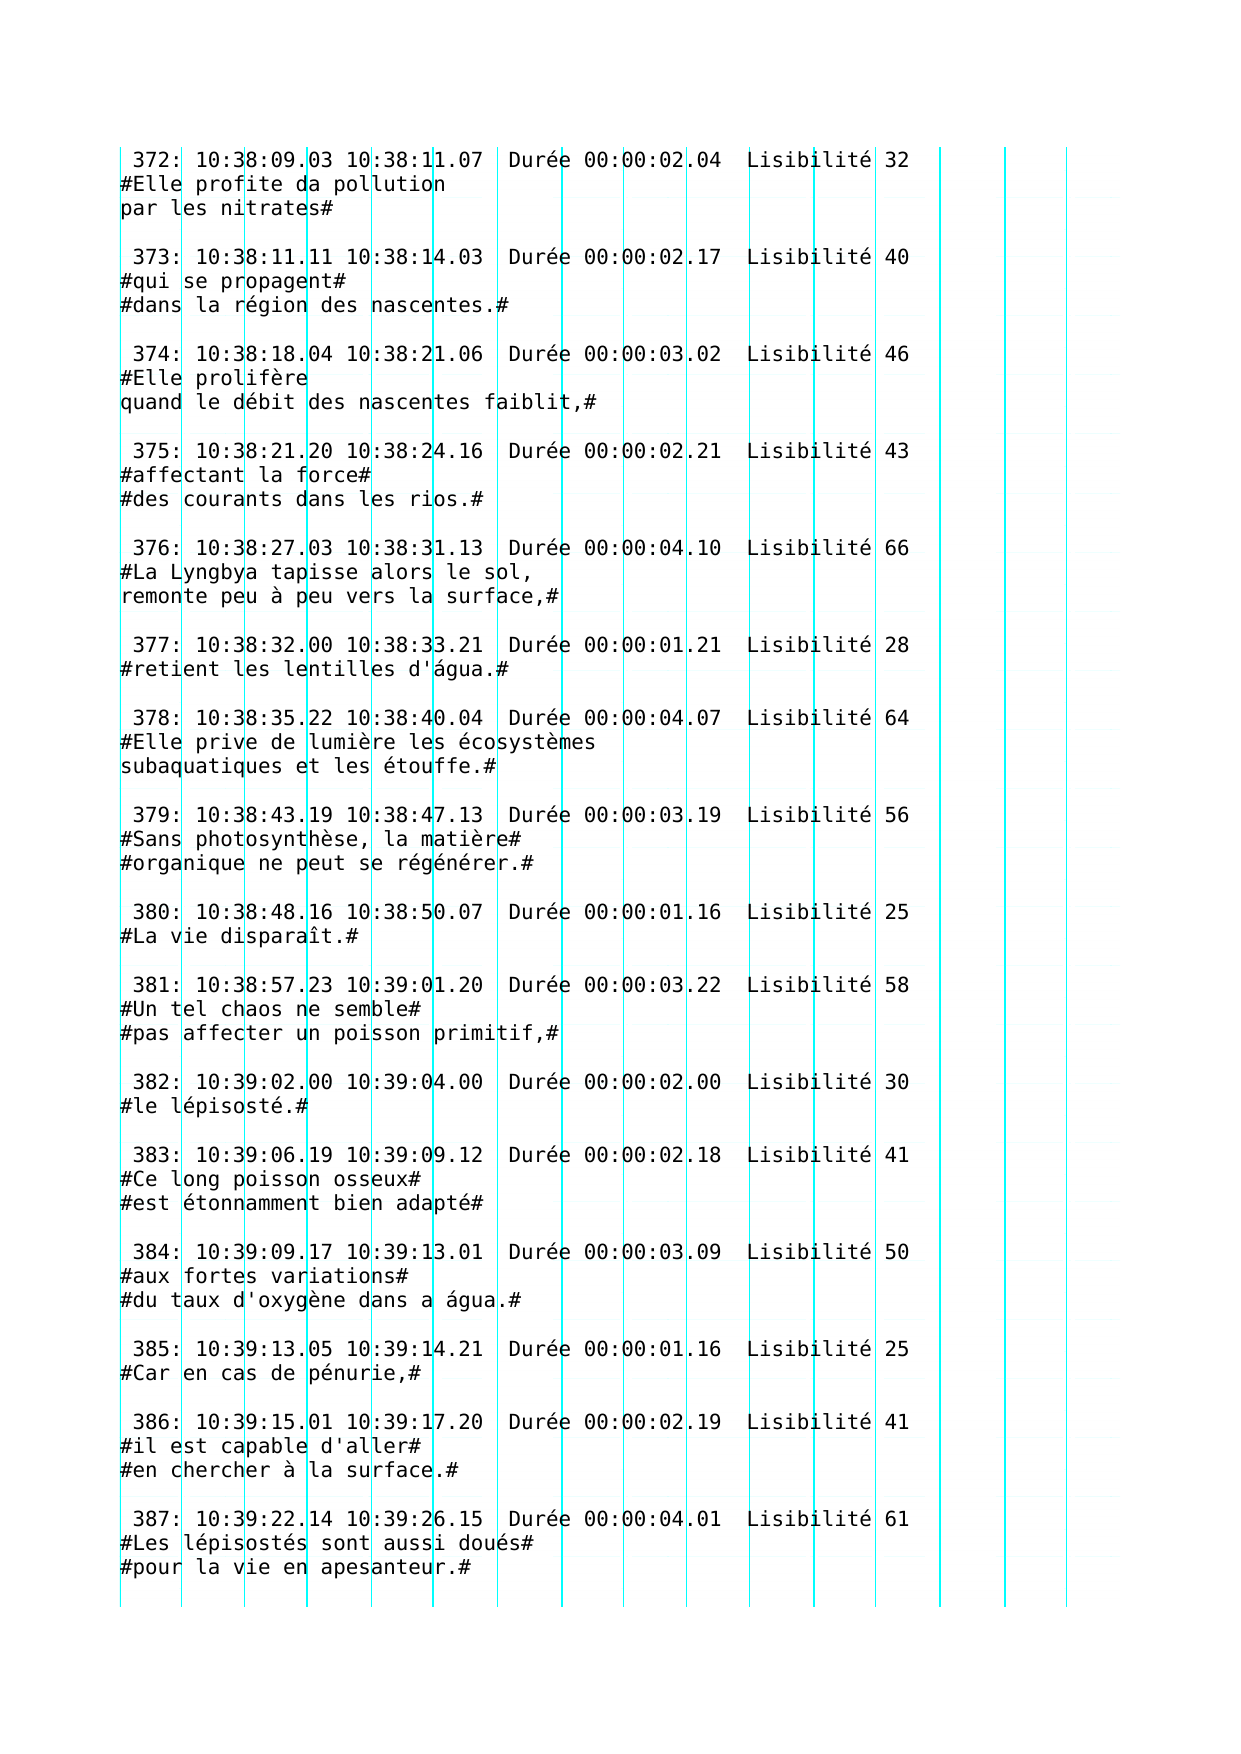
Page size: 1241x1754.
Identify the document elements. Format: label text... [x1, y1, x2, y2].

text #Un tel chaos ne semble# [120, 997, 1120, 1021]
text quand le débit des nascentes faiblit,# [120, 390, 1120, 414]
text 373: 10:38:11.11 10:38:14.03 Durée 00:00:02.17 Lisibilité 40 [120, 245, 1120, 269]
picture [119, 147, 1121, 1607]
text #organique ne peut se régénérer.# [120, 851, 1120, 876]
text #aux fortes variations# [120, 1264, 1120, 1288]
text remonte peu à peu vers la surface,# [120, 584, 1120, 609]
text #Sans photosynthèse, la matière# [120, 827, 1120, 851]
text #Elle prolifère [120, 366, 1120, 390]
text 377: 10:38:32.00 10:38:33.21 Durée 00:00:01.21 Lisibilité 28 [120, 633, 1120, 657]
text #Les lépisostés sont aussi doués# [120, 1531, 1120, 1555]
text #est étonnamment bien adapté# [120, 1191, 1120, 1216]
text 374: 10:38:18.04 10:38:21.06 Durée 00:00:03.02 Lisibilité 46 [120, 342, 1120, 366]
text 383: 10:39:06.19 10:39:09.12 Durée 00:00:02.18 Lisibilité 41 [120, 1143, 1120, 1167]
text #des courants dans les rios.# [120, 487, 1120, 512]
text #le lépisosté.# [120, 1094, 1120, 1118]
text 386: 10:39:15.01 10:39:17.20 Durée 00:00:02.19 Lisibilité 41 [120, 1410, 1120, 1434]
text 379: 10:38:43.19 10:38:47.13 Durée 00:00:03.19 Lisibilité 56 [120, 803, 1120, 827]
text #retient les lentilles d'água.# [120, 657, 1120, 682]
text #affectant la force# [120, 463, 1120, 487]
text 375: 10:38:21.20 10:38:24.16 Durée 00:00:02.21 Lisibilité 43 [120, 439, 1120, 463]
text subaquatiques et les étouffe.# [120, 754, 1120, 779]
text 384: 10:39:09.17 10:39:13.01 Durée 00:00:03.09 Lisibilité 50 [120, 1240, 1120, 1264]
text #Elle profite da pollution [120, 172, 1120, 196]
text #Car en cas de pénurie,# [120, 1361, 1120, 1385]
text #Ce long poisson osseux# [120, 1167, 1120, 1191]
text 380: 10:38:48.16 10:38:50.07 Durée 00:00:01.16 Lisibilité 25 [120, 900, 1120, 924]
text #La vie disparaît.# [120, 924, 1120, 948]
text #dans la région des nascentes.# [120, 293, 1120, 317]
text #pas affecter un poisson primitif,# [120, 1021, 1120, 1046]
text 372: 10:38:09.03 10:38:11.07 Durée 00:00:02.04 Lisibilité 32 [120, 148, 1120, 172]
text 382: 10:39:02.00 10:39:04.00 Durée 00:00:02.00 Lisibilité 30 [120, 1070, 1120, 1094]
text #du taux d'oxygène dans a água.# [120, 1288, 1120, 1313]
text 387: 10:39:22.14 10:39:26.15 Durée 00:00:04.01 Lisibilité 61 [120, 1507, 1120, 1531]
text par les nitrates# [120, 196, 1120, 220]
text 378: 10:38:35.22 10:38:40.04 Durée 00:00:04.07 Lisibilité 64 [120, 706, 1120, 730]
text 381: 10:38:57.23 10:39:01.20 Durée 00:00:03.22 Lisibilité 58 [120, 973, 1120, 997]
text #en chercher à la surface.# [120, 1458, 1120, 1482]
text #qui se propagent# [120, 269, 1120, 293]
text 385: 10:39:13.05 10:39:14.21 Durée 00:00:01.16 Lisibilité 25 [120, 1337, 1120, 1361]
text 376: 10:38:27.03 10:38:31.13 Durée 00:00:04.10 Lisibilité 66 [120, 536, 1120, 560]
text #Elle prive de lumière les écosystèmes [120, 730, 1120, 754]
text #il est capable d'aller# [120, 1434, 1120, 1458]
text #La Lyngbya tapisse alors le sol, [120, 560, 1120, 584]
text #pour la vie en apesanteur.# [120, 1555, 1120, 1579]
